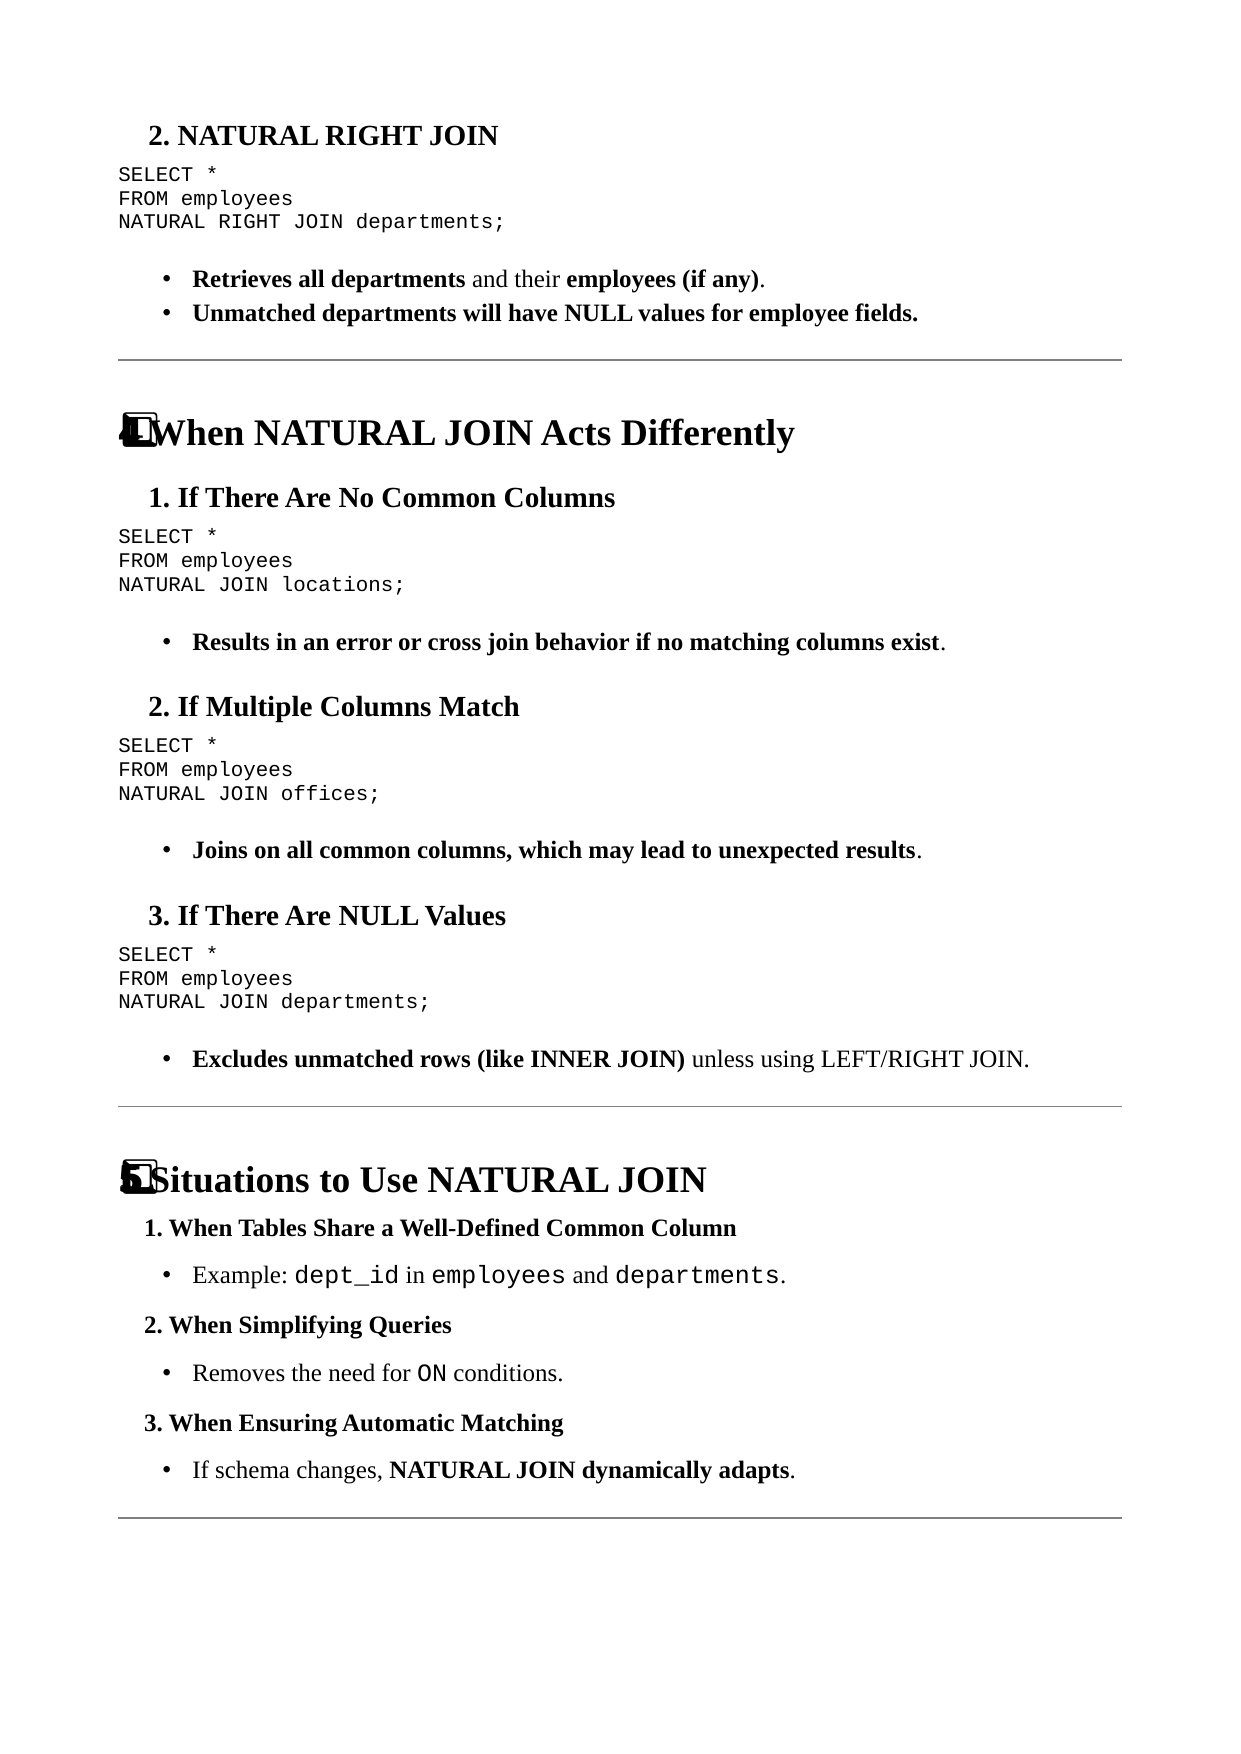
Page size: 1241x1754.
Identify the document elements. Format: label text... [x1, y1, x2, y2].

text ✅ 3. When Ensuring Automatic Matching [118, 1408, 1122, 1437]
text SELECT * [118, 164, 1122, 188]
text FROM employees [118, 188, 1122, 211]
subtitle ✅ 1. If There Are No Common Columns [118, 481, 1122, 514]
text ✅ 2. When Simplifying Queries [118, 1310, 1122, 1339]
subtitle ✅ 3. If There Are NULL Values [118, 898, 1122, 931]
list If schema changes, NATURAL JOIN dynamically adapts. [162, 1455, 1122, 1484]
subtitle 5️⃣ Situations to Use NATURAL JOIN [118, 1157, 1122, 1200]
subtitle ✅ 2. If Multiple Columns Match [118, 689, 1122, 723]
list Retrieves all departments and their employees (if any). [162, 264, 1122, 293]
list Removes the need for ON conditions. [162, 1358, 1122, 1389]
text SELECT * [118, 527, 1122, 550]
text NATURAL JOIN locations; [118, 574, 1122, 597]
text SELECT * [118, 944, 1122, 967]
text NATURAL JOIN departments; [118, 991, 1122, 1015]
text FROM employees [118, 967, 1122, 991]
list Excludes unmatched rows (like INNER JOIN) unless using LEFT/RIGHT JOIN. [162, 1044, 1122, 1073]
list Example: dept_id in employees and departments. [162, 1260, 1122, 1291]
list Results in an error or cross join behavior if no matching columns exist. [162, 627, 1122, 656]
subtitle 4️⃣ When NATURAL JOIN Acts Differently [118, 410, 1122, 453]
text FROM employees [118, 759, 1122, 782]
text NATURAL RIGHT JOIN departments; [118, 211, 1122, 235]
text SELECT * [118, 735, 1122, 759]
list Unmatched departments will have NULL values for employee fields. [162, 298, 1122, 326]
text NATURAL JOIN offices; [118, 782, 1122, 806]
text ✅ 1. When Tables Share a Well-Defined Common Column [118, 1213, 1122, 1241]
text FROM employees [118, 550, 1122, 574]
subtitle ✅ 2. NATURAL RIGHT JOIN [118, 118, 1122, 152]
list Joins on all common columns, which may lead to unexpected results. [162, 836, 1122, 864]
